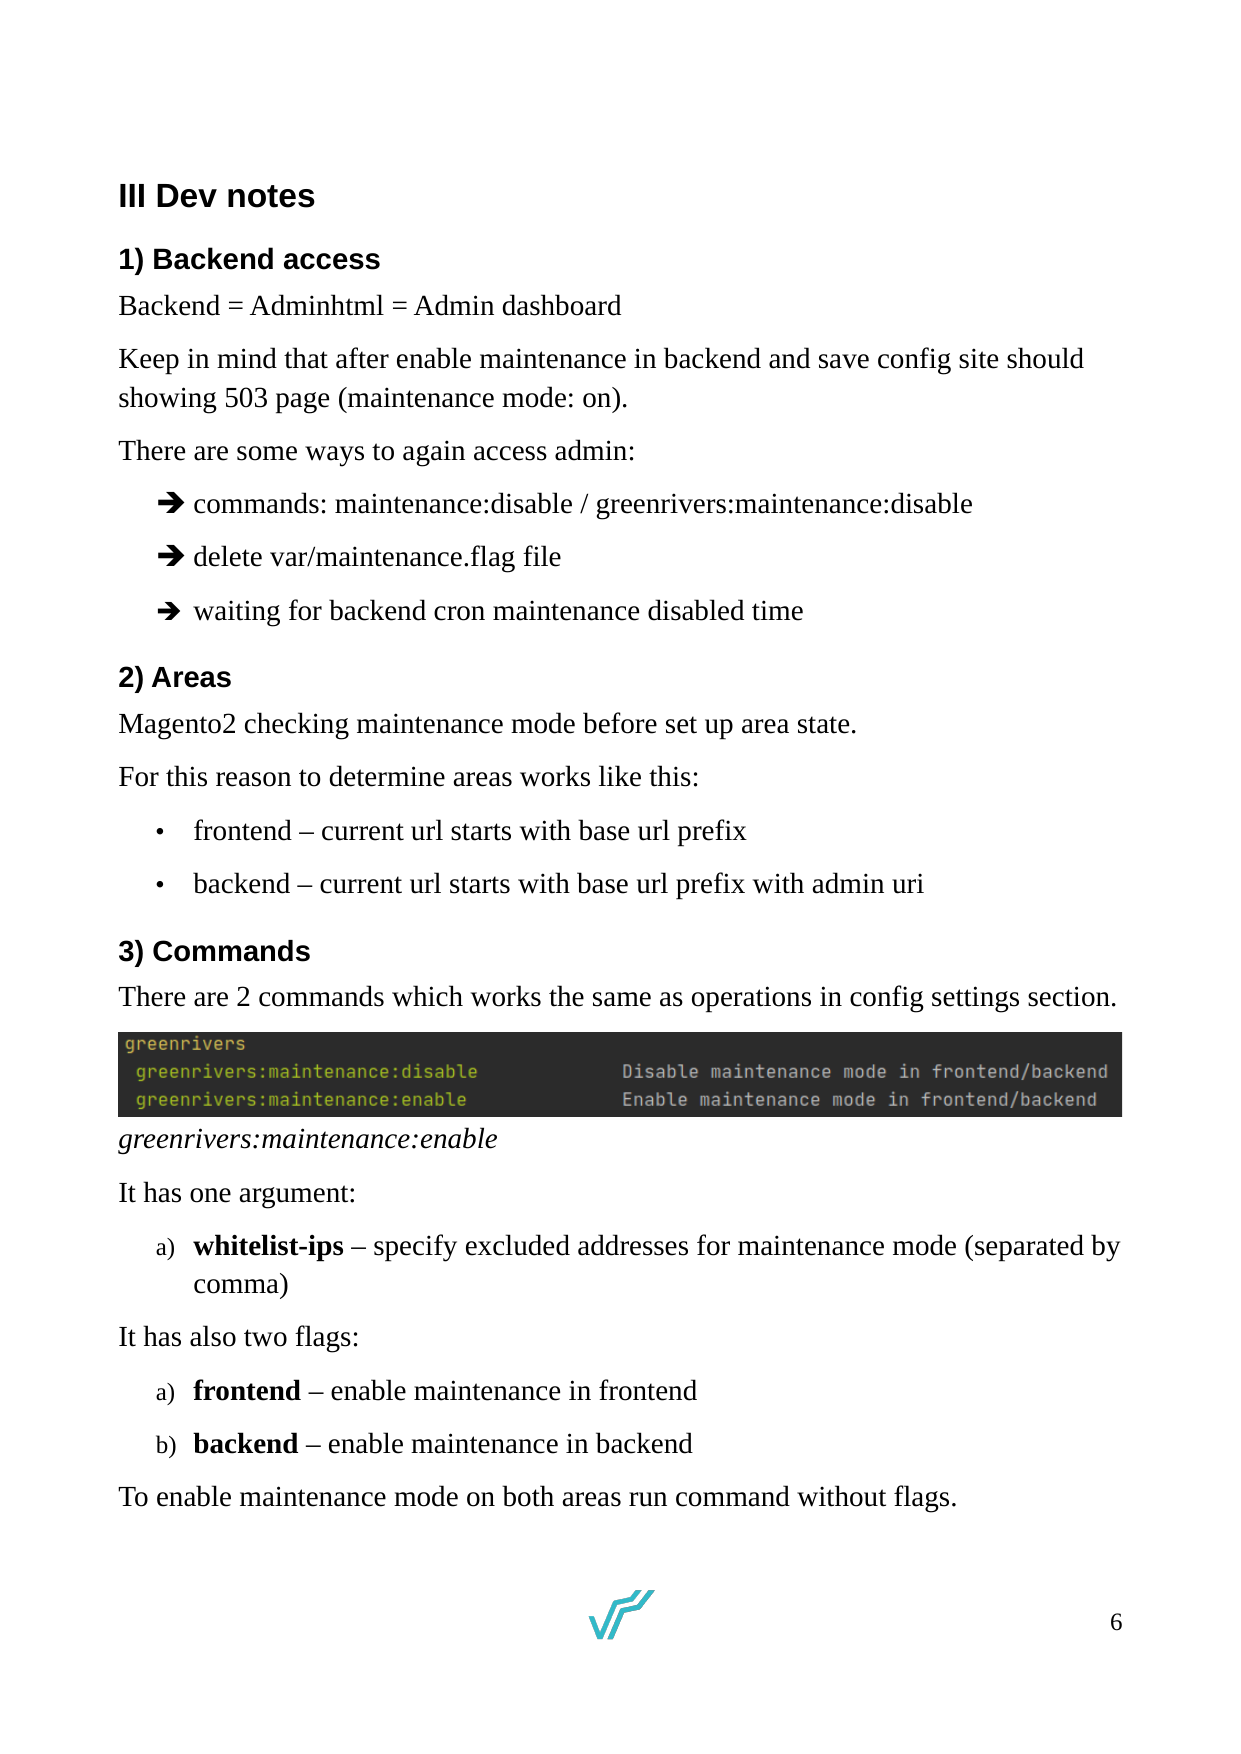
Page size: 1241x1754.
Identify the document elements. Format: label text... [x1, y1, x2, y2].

text It has also two flags: [118, 1319, 1122, 1353]
list delete var/maintenance.flag file [156, 539, 1122, 573]
list whitelist-ips – specify excluded addresses for maintenance mode (separated by comma) [156, 1228, 1122, 1300]
text Backend = Adminhtml = Admin dashboard [118, 288, 1122, 322]
text There are some ways to again access admin: [118, 433, 1122, 467]
list backend – enable maintenance in backend [156, 1426, 1122, 1459]
text greenrivers:maintenance:enable [118, 1117, 1122, 1155]
text It has one argument: [118, 1175, 1122, 1208]
list waiting for backend cron maintenance disabled time [156, 593, 1122, 626]
subtitle III Dev notes [118, 176, 1122, 215]
text Magento2 checking maintenance mode before set up area state. [118, 706, 1122, 740]
subtitle 1) Backend access [118, 242, 1122, 276]
subtitle 2) Areas [118, 660, 1122, 694]
text For this reason to determine areas works like this: [118, 759, 1122, 793]
text There are 2 commands which works the same as operations in config settings section. [118, 979, 1122, 1013]
text To enable maintenance mode on both areas run command without flags. [118, 1479, 1122, 1512]
picture [584, 1577, 656, 1649]
list backend – current url starts with base url prefix with admin uri [156, 866, 1122, 899]
list commands: maintenance:disable / greenrivers:maintenance:disable [156, 486, 1122, 520]
list frontend – current url starts with base url prefix [156, 813, 1122, 846]
picture [118, 1032, 1123, 1117]
list frontend – enable maintenance in frontend [156, 1373, 1122, 1406]
text Keep in mind that after enable maintenance in backend and save config site should showing 503 page (maintenance mode: on). [118, 341, 1122, 413]
subtitle 3) Commands [118, 933, 1122, 967]
